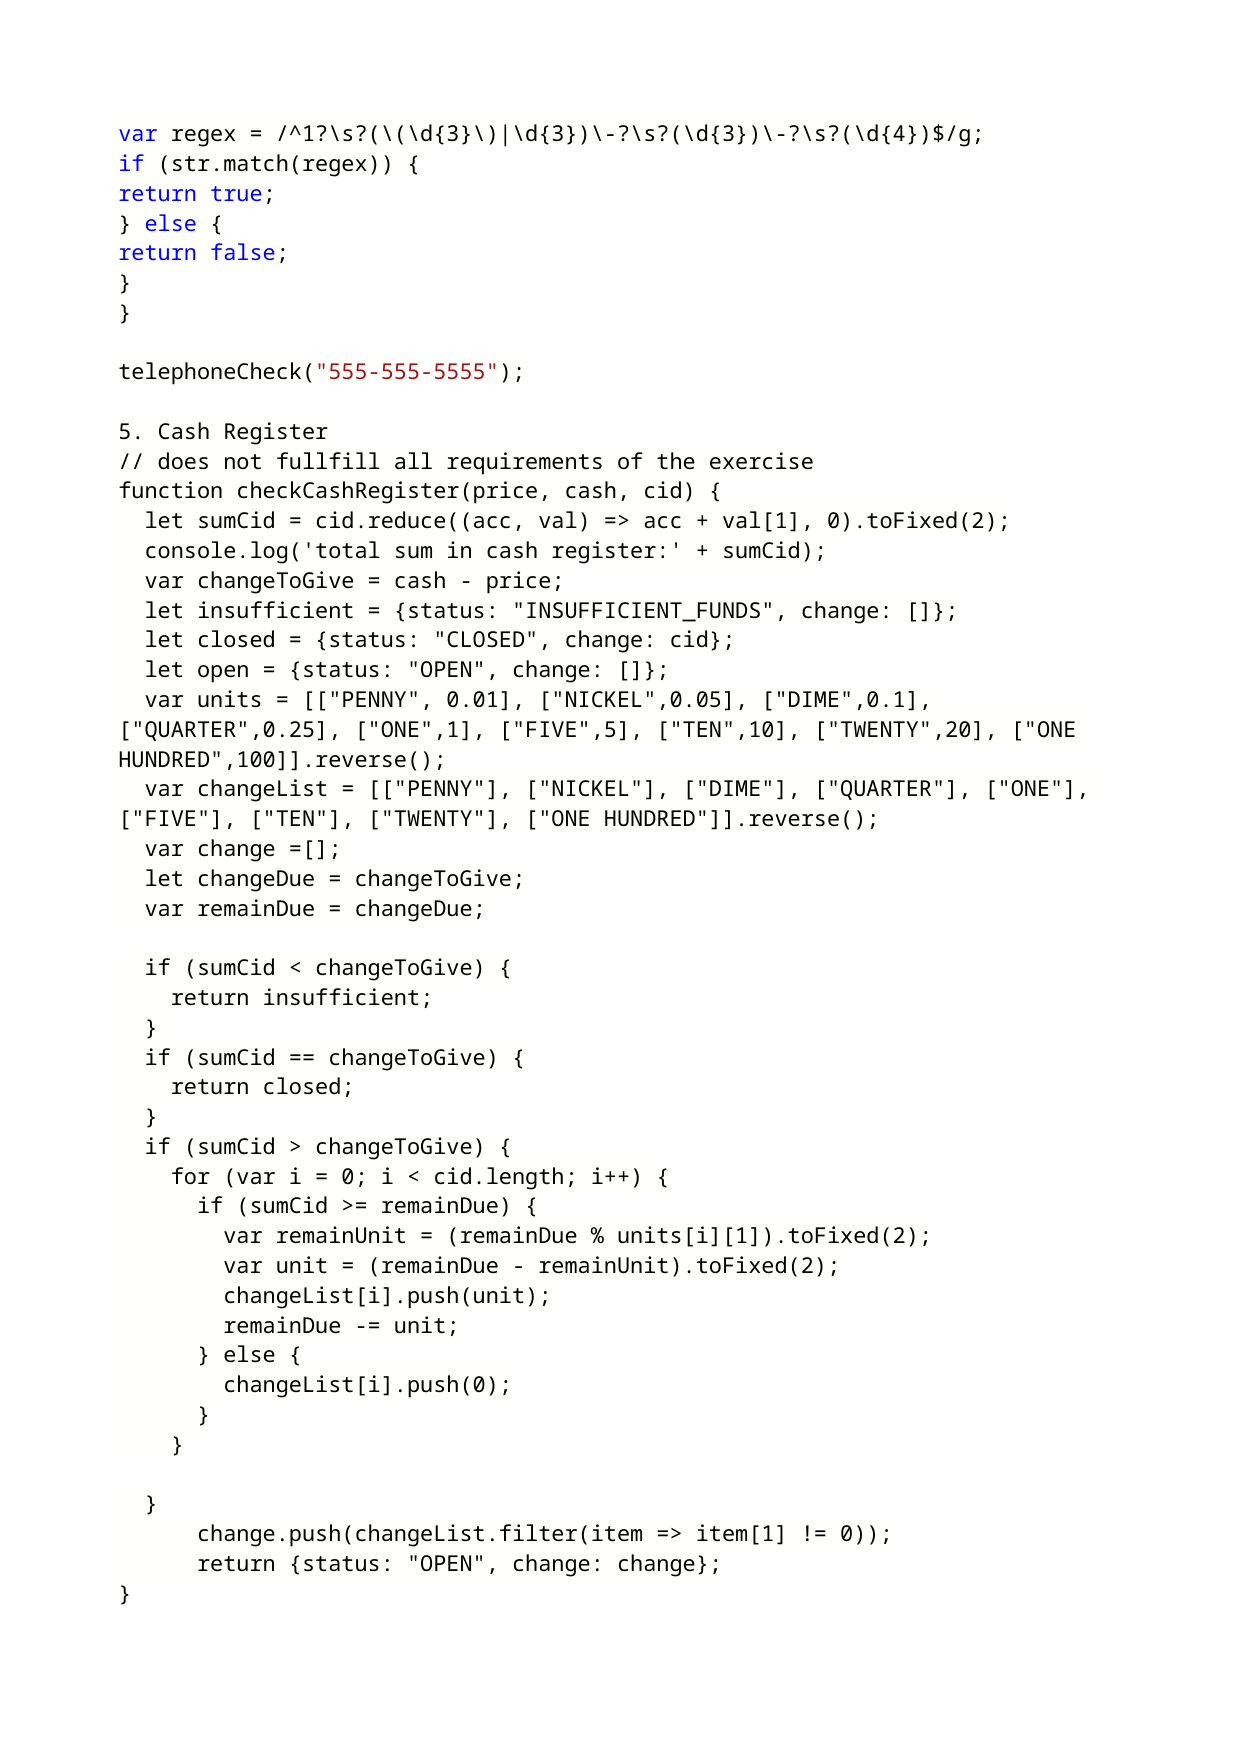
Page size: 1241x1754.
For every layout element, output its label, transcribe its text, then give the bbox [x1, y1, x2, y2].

text } [118, 297, 1122, 327]
text if (str.match(regex)) { [118, 148, 1122, 178]
text telephoneCheck("555-555-5555"); [118, 356, 1122, 386]
text } [118, 267, 1122, 297]
text return false; [118, 237, 1122, 267]
text } else { [118, 207, 1122, 237]
text return true; [118, 178, 1122, 207]
text var regex = /^1?\s?(\(\d{3}\)|\d{3})\-?\s?(\d{3})\-?\s?(\d{4})$/g; [118, 118, 1122, 148]
text 5. Cash Register // does not fullfill all requirements of the exercise function checkCashRegister(price, cash, cid) { let sumCid = cid.reduce((acc, val) => acc + val[1], 0).toFixed(2); console.log('total sum in cash register:' + sumCid); var changeToGive = cash - price; let insufficient = {status: "INSUFFICIENT_FUNDS", change: []}; let closed = {status: "CLOSED", change: cid}; let open = {status: "OPEN", change: []}; var units = [["PENNY", 0.01], ["NICKEL",0.05], ["DIME",0.1], ["QUARTER",0.25], ["ONE",1], ["FIVE",5], ["TEN",10], ["TWENTY",20], ["ONE HUNDRED",100]].reverse(); var changeList = [["PENNY"], ["NICKEL"], ["DIME"], ["QUARTER"], ["ONE"], ["FIVE"], ["TEN"], ["TWENTY"], ["ONE HUNDRED"]].reverse(); var change =[]; let changeDue = changeToGive; var remainDue = changeDue; if (sumCid < changeToGive) { return insufficient; } if (sumCid == changeToGive) { return closed; } if (sumCid > changeToGive) { for (var i = 0; i < cid.length; i++) { if (sumCid >= remainDue) { var remainUnit = (remainDue % units[i][1]).toFixed(2); var unit = (remainDue - remainUnit).toFixed(2); changeList[i].push(unit); remainDue -= unit; } else { changeList[i].push(0); } } } change.push(changeList.filter(item => item[1] != 0)); return {status: "OPEN", change: change}; } [118, 386, 1122, 1608]
